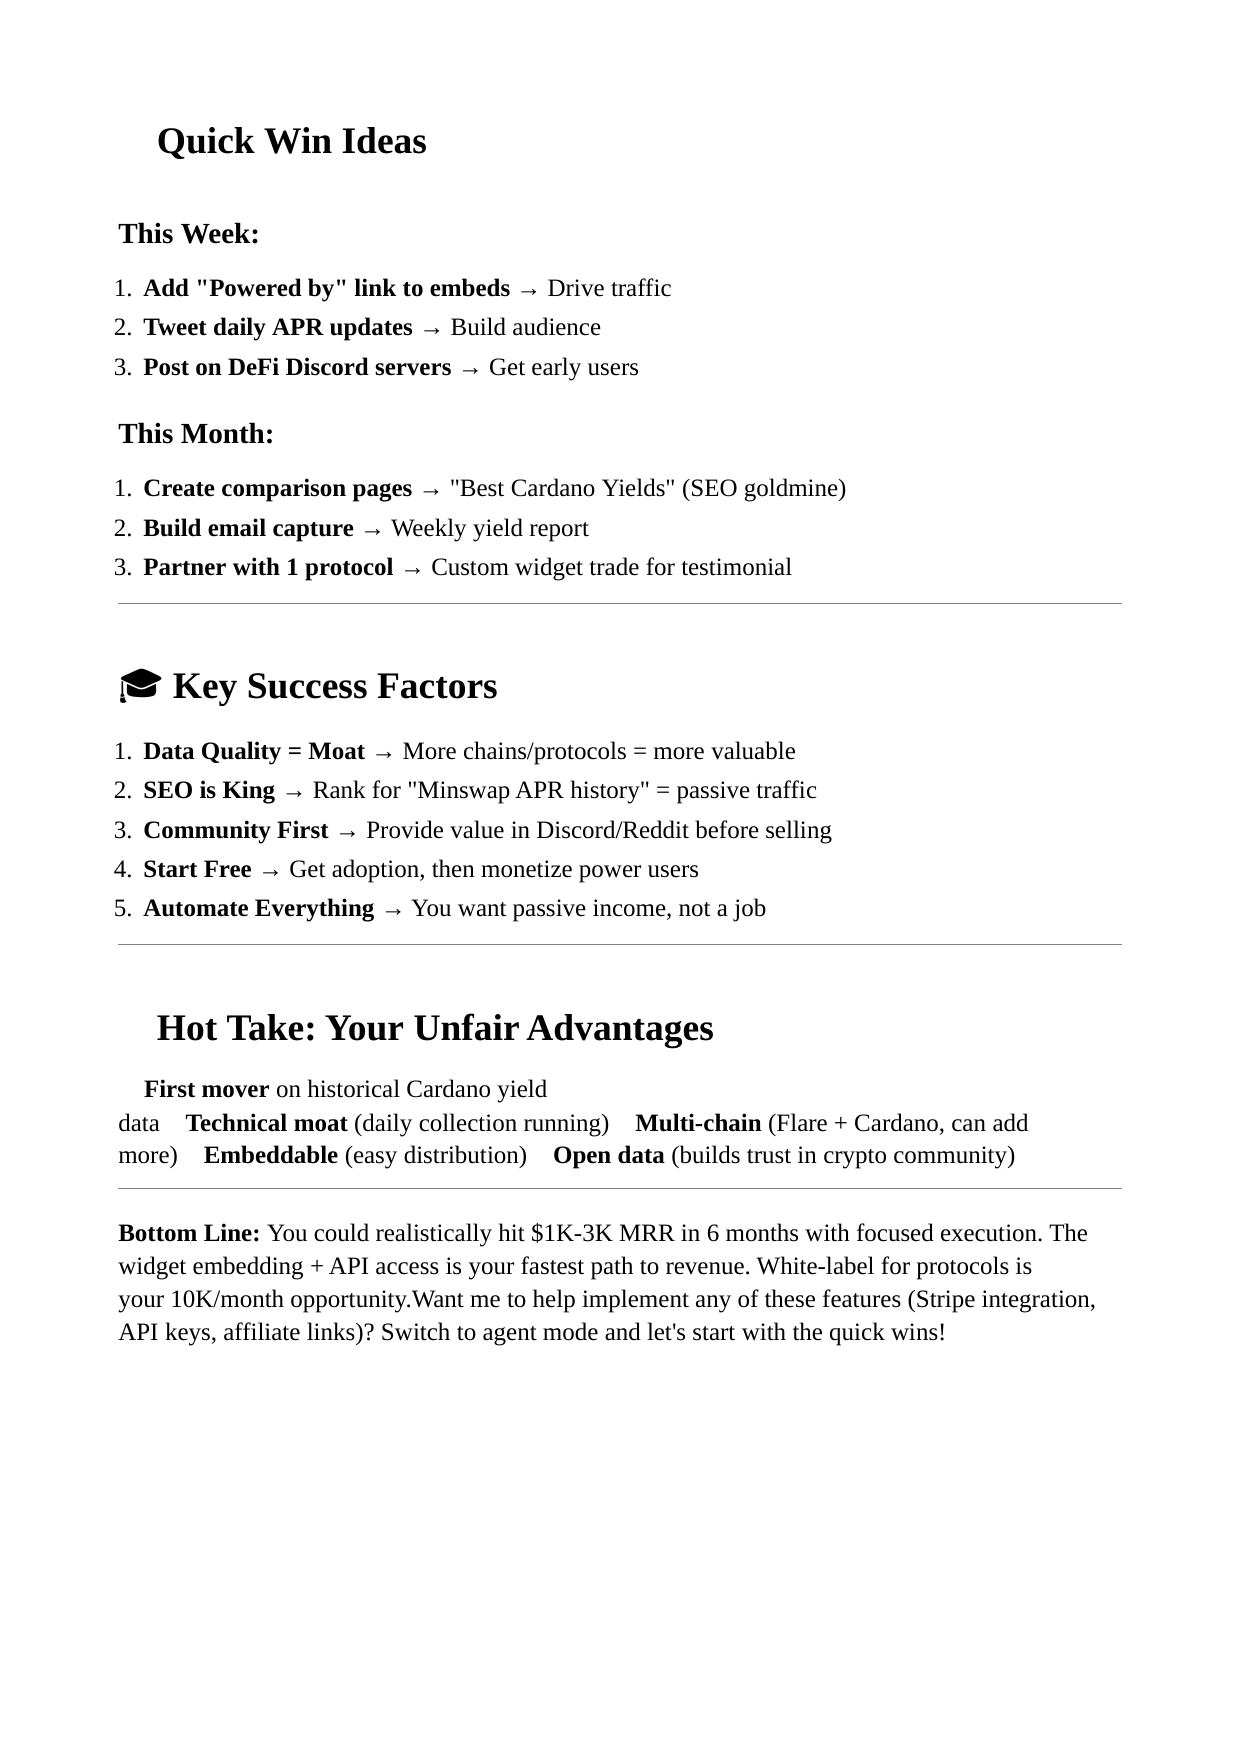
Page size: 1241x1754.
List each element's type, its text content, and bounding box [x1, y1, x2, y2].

list SEO is King → Rank for "Minswap APR history" = passive traffic [118, 776, 1122, 804]
list Create comparison pages → "Best Cardano Yields" (SEO goldmine) [118, 473, 1122, 502]
list Add "Powered by" link to embeds → Drive traffic [118, 273, 1122, 302]
subtitle This Month: [118, 416, 1122, 449]
list Tweet daily APR updates → Build audience [118, 312, 1122, 341]
subtitle 🔥 Hot Take: Your Unfair Advantages [118, 1005, 1122, 1048]
text Bottom Line: You could realistically hit $1K-3K MRR in 6 months with focused execution. The widget embedding + API access is your fastest path to revenue. White-label for protocols is your 10K/month opportunity.Want me to help implement any of these features (Stripe integration, API keys, affiliate links)? Switch to agent mode and let's start with the quick wins! [118, 1218, 1122, 1346]
list Community First → Provide value in Discord/Reddit before selling [118, 815, 1122, 844]
list Data Quality = Moat → More chains/protocols = more valuable [118, 736, 1122, 765]
text ✅ First mover on historical Cardano yield data✅ Technical moat (daily collection running)✅ Multi-chain (Flare + Cardano, can add more)✅ Embeddable (easy distribution)✅ Open data (builds trust in crypto community) [118, 1074, 1122, 1169]
subtitle 💡 Quick Win Ideas [118, 118, 1122, 161]
list Partner with 1 protocol → Custom widget trade for testimonial [118, 552, 1122, 581]
subtitle This Week: [118, 216, 1122, 249]
subtitle 🎓 Key Success Factors [118, 664, 1122, 707]
list Start Free → Get adoption, then monetize power users [118, 854, 1122, 883]
list Automate Everything → You want passive income, not a job [118, 893, 1122, 922]
list Post on DeFi Discord servers → Get early users [118, 352, 1122, 381]
list Build email capture → Weekly yield report [118, 513, 1122, 542]
